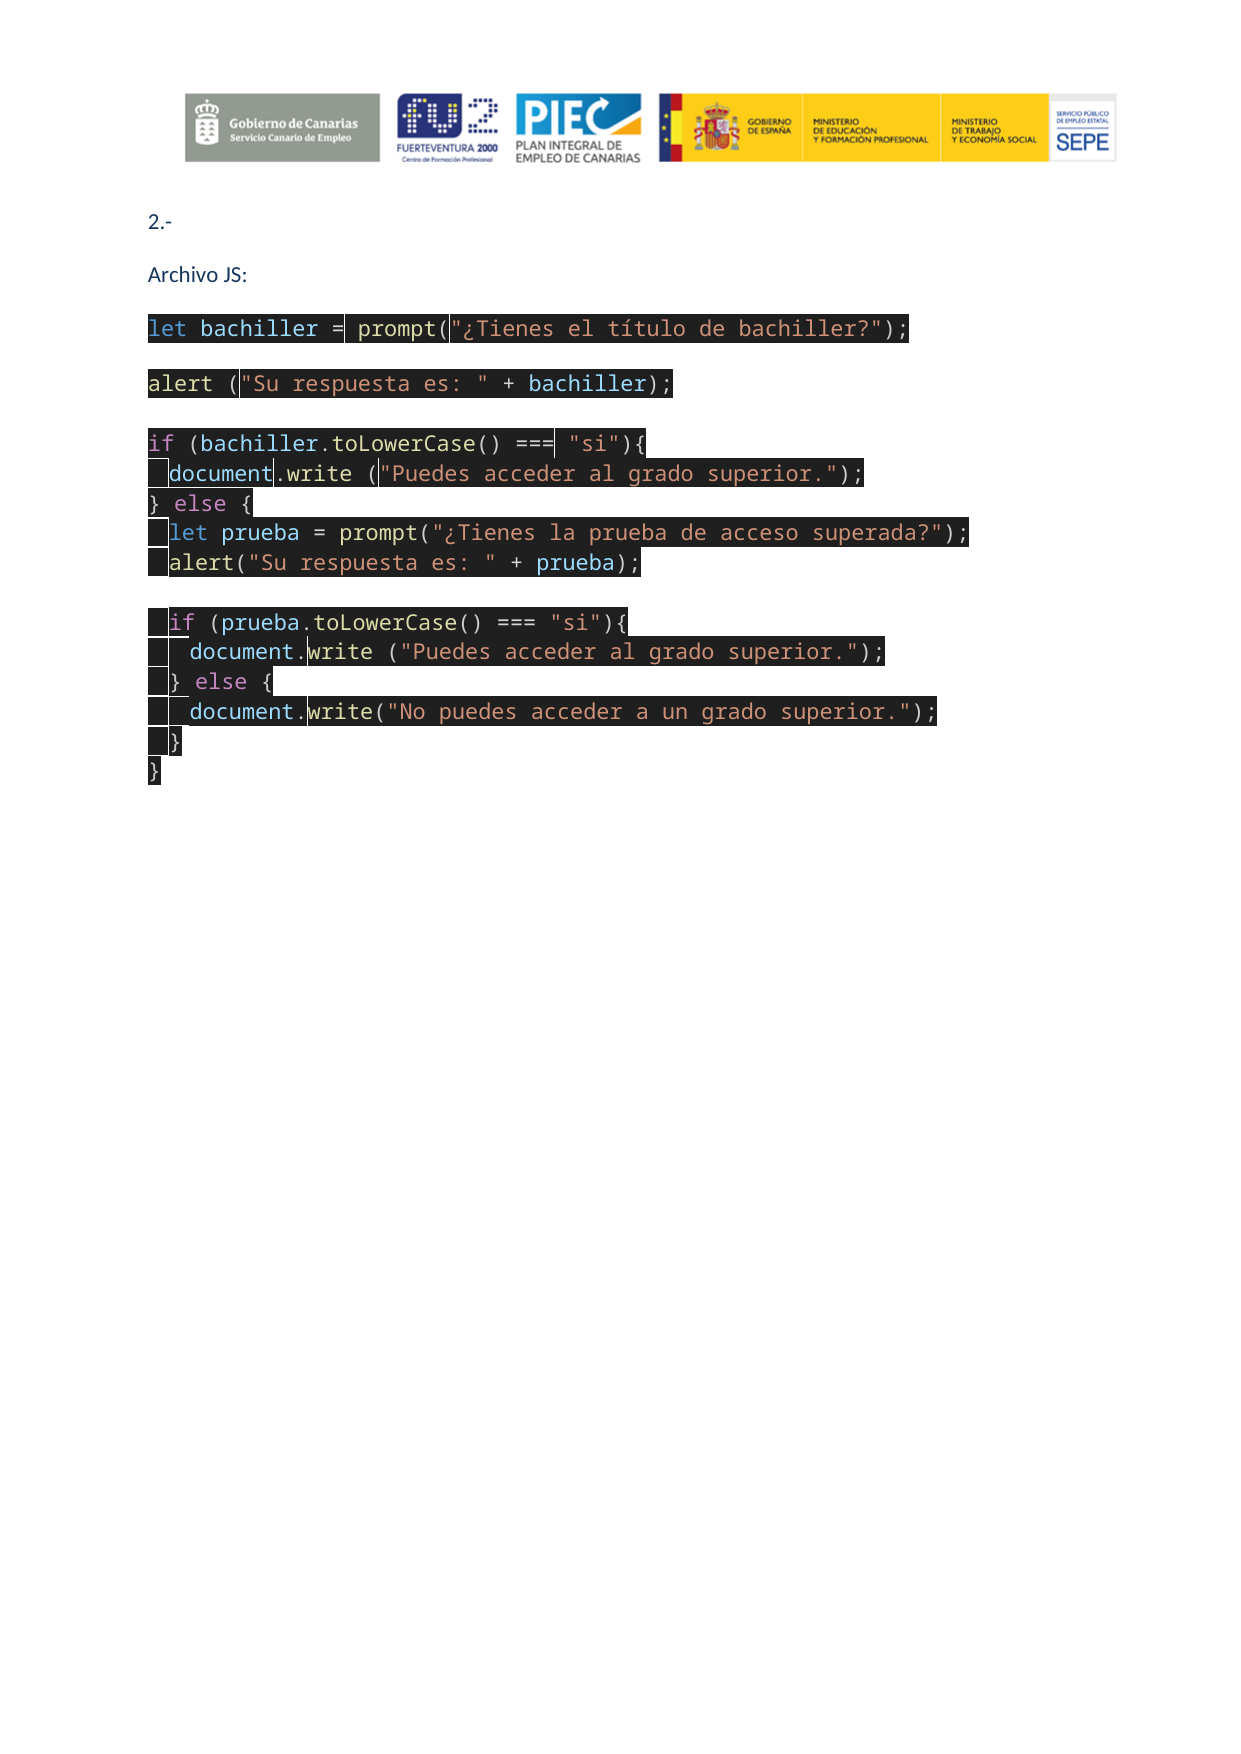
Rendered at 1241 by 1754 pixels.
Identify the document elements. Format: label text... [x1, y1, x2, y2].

text document.write ("Puedes acceder al grado superior."); [148, 458, 1152, 487]
text alert ("Su respuesta es: " + bachiller); [148, 368, 1152, 398]
text alert("Su respuesta es: " + prueba); [148, 547, 1152, 577]
text 2.- [148, 207, 1152, 235]
text } [148, 756, 1152, 785]
text if (bachiller.toLowerCase() === "si"){ [148, 428, 1152, 458]
text document.write("No puedes acceder a un grado superior."); [148, 696, 1152, 726]
text } else { [148, 666, 1152, 696]
text let bachiller = prompt("¿Tienes el título de bachiller?"); [148, 313, 1152, 343]
text if (prueba.toLowerCase() === "si"){ [148, 607, 1152, 636]
picture [162, 73, 1137, 183]
text let prueba = prompt("¿Tienes la prueba de acceso superada?"); [148, 517, 1152, 547]
text document.write ("Puedes acceder al grado superior."); [148, 636, 1152, 666]
text } else { [148, 487, 1152, 517]
text } [148, 726, 1152, 756]
text Archivo JS: [148, 260, 1152, 288]
